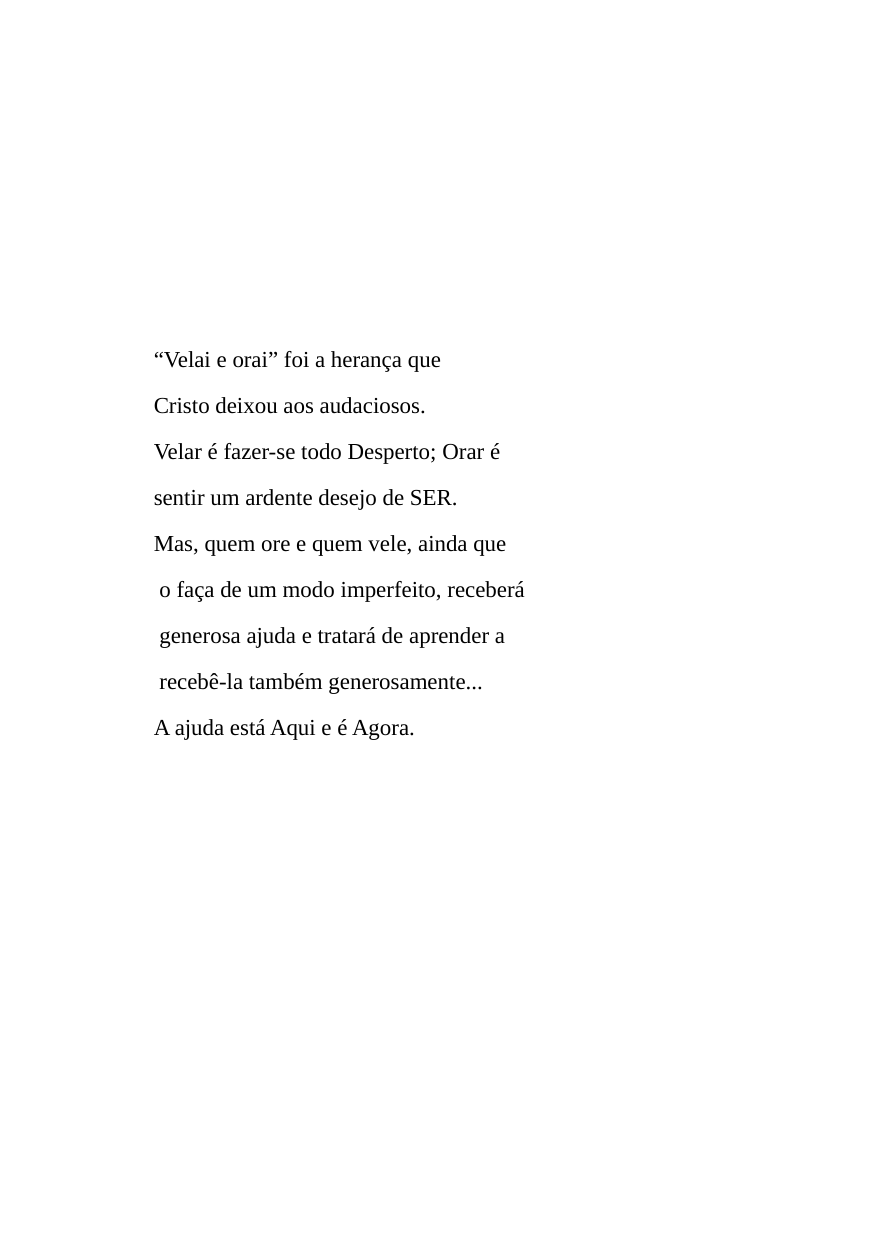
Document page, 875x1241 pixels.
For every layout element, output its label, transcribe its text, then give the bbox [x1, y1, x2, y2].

text sentir um ardente desejo de SER. [106, 484, 786, 511]
text o faça de um modo imperfeito, receberá [106, 576, 786, 602]
text Mas, quem ore e quem vele, ainda que [106, 530, 786, 557]
text generosa ajuda e tratará de aprender a [106, 622, 786, 648]
text Velar é fazer-se todo Desperto; Orar é [106, 438, 786, 465]
text recebê-la também generosamente... [106, 668, 786, 694]
text Cristo deixou aos audaciosos. [106, 392, 786, 419]
text “Velai e orai” foi a herança que [106, 346, 786, 373]
text A ajuda está Aqui e é Agora. [106, 714, 786, 740]
